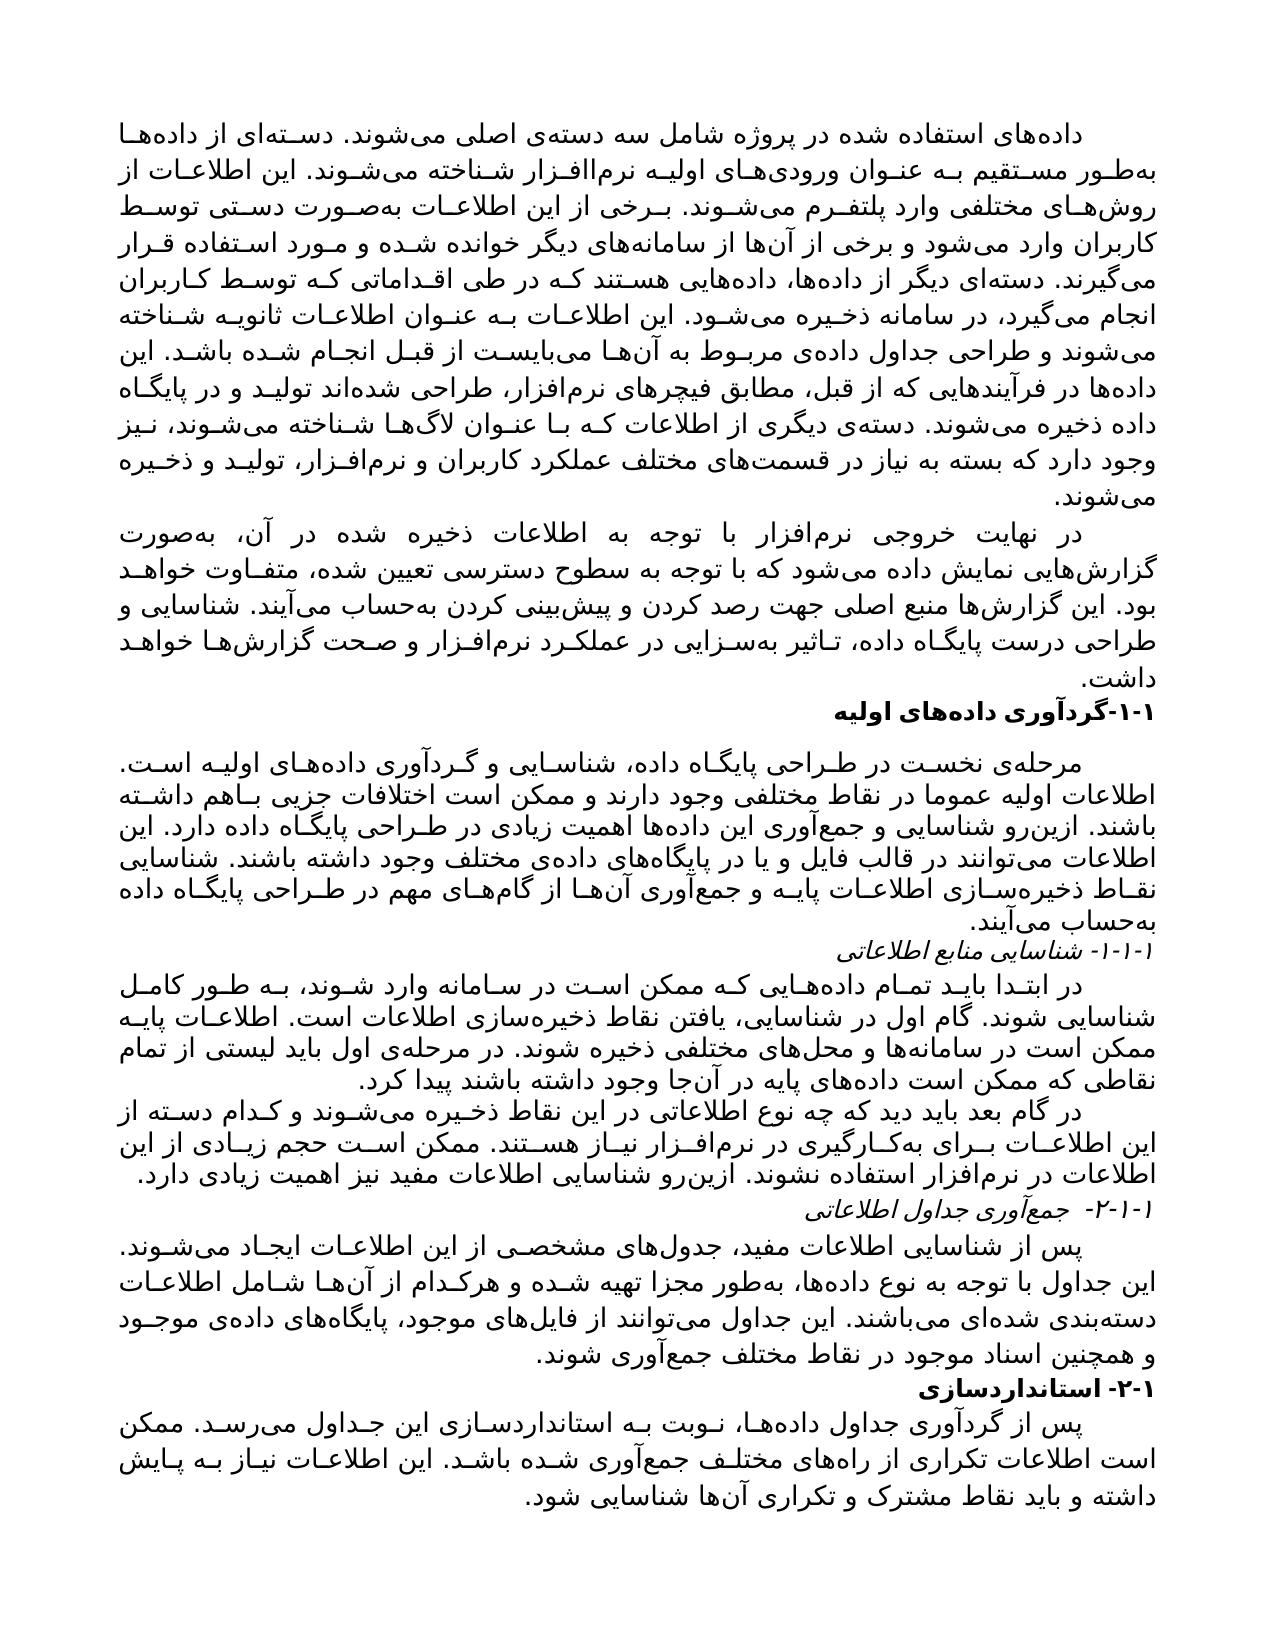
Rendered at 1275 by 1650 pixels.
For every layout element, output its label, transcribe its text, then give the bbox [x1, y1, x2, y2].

text ۲-۱- استانداردسازی [118, 1375, 1157, 1407]
text در نهایت خروجی نرم‌افزار با توجه به اطلاعات ذخیره شده در آن، به‌صورت گزارش‌هایی نمایش داده می‌شود که با توجه به سطوح دسترسی تعیین شده، متفاوت خواهد بود. این گزارش‌ها منبع اصلی جهت رصد کردن و پیش‌بینی کردن به‌حساب می‌آیند. شناسایی و طراحی درست پایگاه داده، تاثیر به‌سزایی در عملکرد نرم‌افزار و صحت گزارش‌ها خواهد داشت. [118, 517, 1157, 693]
text داده‌های استفاده شده در پروژه شامل سه دسته‌ی اصلی می‌شوند. دسته‌ای از داده‌ها به‌طور مستقیم به عنوان ورودی‌های اولیه نرم‌اافزار شناخته می‌شوند. این اطلاعات از روش‌های مختلفی وارد پلتفرم می‌شوند. برخی از این اطلاعات به‌صورت دستی توسط کاربران وارد می‌شود و برخی از آن‌ها از سامانه‌های دیگر خوانده شده و مورد استفاده قرار می‌گیرند. دسته‌ای دیگر از داده‌ها، داده‌هایی هستند که در طی اقداماتی که توسط کاربران انجام می‌گیرد، در سامانه ذخیره می‌شود. این اطلاعات به عنوان اطلاعات ثانویه شناخته می‌شوند و طراحی جداول داده‌ی مربوط به‌ آن‌ها می‌بایست از قبل انجام شده باشد. این داده‌ها در فرآیند‌هایی که از قبل، مطابق فیچرهای نرم‌افزار، طراحی شده‌اند تولید و در پایگاه داده ذخیره می‌شوند. دسته‌ی دیگری از اطلاعات که با عنوان لاگ‌ها شناخته می‌شوند، نیز وجود دارد که بسته به نیاز در قسمت‌های مختلف عملکرد کاربران و نرم‌افزار، تولید و ذخیره می‌شوند. [118, 118, 1157, 512]
text در ابتدا باید تمام داده‌هایی که ممکن است در سامانه وارد شوند، به طور کامل شناسایی شوند. گام اول در شناسایی، یافتن نقاط ذخیره‌سازی اطلاعات است. اطلاعات پایه ممکن است در سامانه‌ها و محل‌های مختلفی ذخیره شوند. در مرحله‌ی اول باید لیستی از تمام نقاطی که ممکن است داده‌های پایه در آن‌جا وجود داشته باشند پیدا کرد. [118, 969, 1157, 1096]
text در گام بعد باید دید که چه نوع اطلاعاتی در این نقاط ذخیره می‌شوند و کدام دسته از این اطلاعات برای به‌کارگیری در نرم‌افزار نیاز هستند. ممکن است حجم زیادی از این اطلاعات در نرم‌افزار استفاده نشوند. ازین‌رو شناسایی اطلاعات مفید نیز اهمیت زیادی دارد. [118, 1096, 1157, 1190]
text مرحله‌ی نخست در طراحی پایگاه داده، شناسایی و گردآوری داده‌های اولیه است. اطلاعات اولیه عموما در نقاط مختلفی وجود دارند و ممکن است اختلافات جزیی باهم داشته باشند. ازین‌رو شناسایی و جمع‌آوری این داده‌ها اهمیت زیادی در طراحی پایگاه داده دارد. این اطلاعات می‌توانند در قالب فایل و یا در پایگاه‌های داده‌ی مختلف وجود داشته باشند. شناسایی نقاط ذخیره‌سازی اطلاعات پایه و جمع‌آوری آن‌ها از گام‌های مهم در طراحی پایگاه داده به‌حساب می‌آیند. [118, 747, 1157, 937]
text ۱-۱-۱- شناسایی منابع اطلاعاتی [118, 937, 1157, 969]
subtitle ۲-۱-۱- جمع‌آوری جداول اطلاعاتی [118, 1194, 1157, 1230]
text پس از گردآوری جداول داده‌ها، نوبت به استانداردسازی این جداول می‌رسد. ممکن است اطلاعات تکراری از راه‌های مختلف جمع‌آوری شده باشد. این اطلاعات نیاز به پایش داشته و باید نقاط مشترک و تکراری آن‌ها شناسایی شود. [118, 1407, 1157, 1511]
list ۱-۱-گرد‌آوری داده‌های اولیه [118, 698, 1157, 731]
text پس از شناسایی اطلاعات مفید، جدول‌های مشخصی از این اطلاعات ایجاد می‌شوند. این جداول با توجه به نوع داده‌ها، به‌طور مجزا تهیه شده و هرکدام از آن‌ها شامل اطلاعات دسته‌بندی شده‌ای می‌باشند. این جداول می‌توانند از فایل‌های موجود، پایگاه‌های داده‌ی موجود و همچنین اسناد موجود در نقاط مختلف جمع‌آوری شوند. [118, 1230, 1157, 1370]
